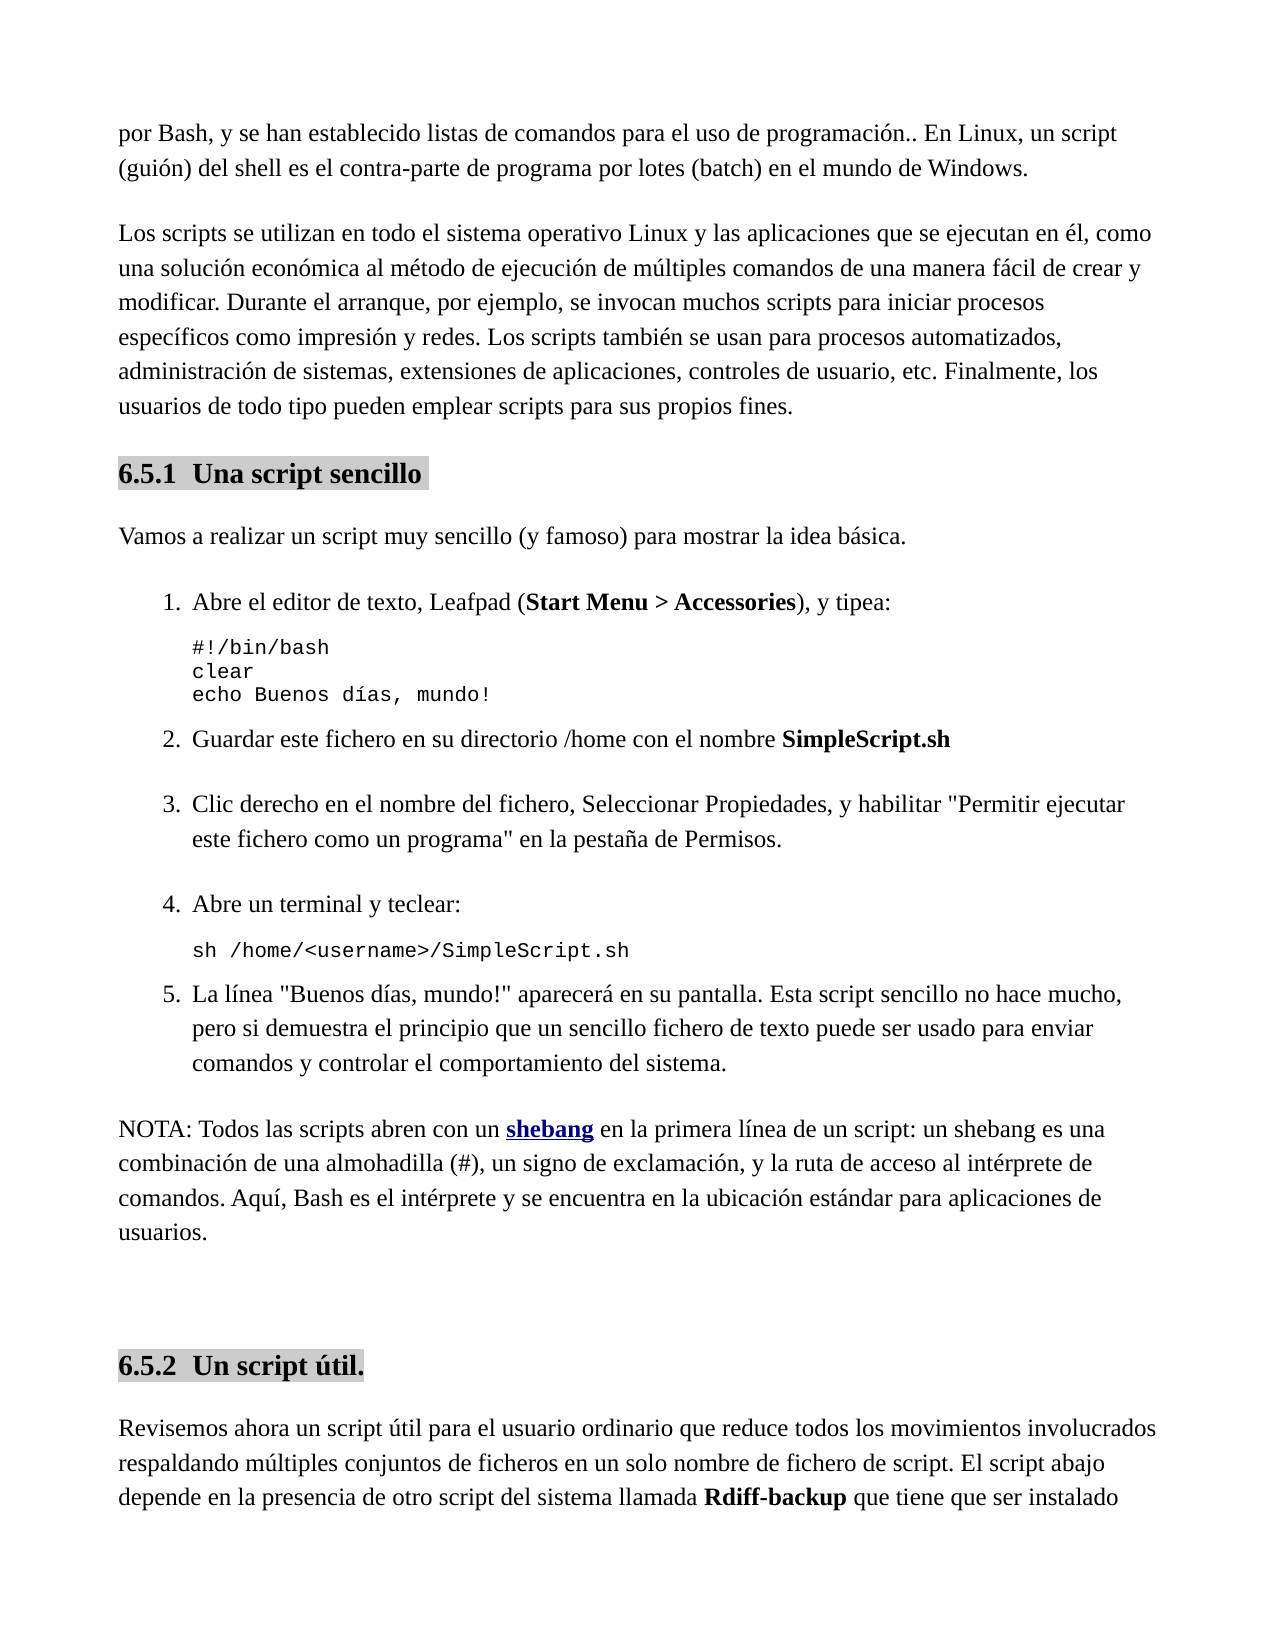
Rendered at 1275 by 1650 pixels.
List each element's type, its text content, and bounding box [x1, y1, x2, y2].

subtitle 6.5.1 Una script sencillo [429, 456, 1157, 490]
text Revisemos ahora un script útil para el usuario ordinario que reduce todos los movimientos involucrados respaldando múltiples conjuntos de ficheros en un solo nombre de fichero de script. El script abajo depende en la presencia de otro script del sistema llamada Rdiff-backup que tiene que ser instalado [118, 1413, 1157, 1511]
list Abre el editor de texto, Leafpad (Start Menu > Accessories), y tipea: [162, 587, 1157, 616]
list Abre un terminal y teclear: [162, 889, 1157, 918]
list La línea "Buenos días, mundo!" aparecerá en su pantalla. Esta script sencillo no hace mucho, pero si demuestra el principio que un sencillo fichero de texto puede ser usado para enviar comandos y controlar el comportamiento del sistema. [162, 979, 1157, 1077]
text Los scripts se utilizan en todo el sistema operativo Linux y las aplicaciones que se ejecutan en él, como una solución económica al método de ejecución de múltiples comandos de una manera fácil de crear y modificar. Durante el arranque, por ejemplo, se invocan muchos scripts para iniciar procesos específicos como impresión y redes. Los scripts también se usan para procesos automatizados, administración de sistemas, extensiones de aplicaciones, controles de usuario, etc. Finalmente, los usuarios de todo tipo pueden emplear scripts para sus propios fines. [118, 218, 1157, 419]
text por Bash, y se han establecido listas de comandos para el uso de programación.. En Linux, un script (guión) del shell es el contra-parte de programa por lotes (batch) en el mundo de Windows. [118, 118, 1157, 181]
list #!/bin/bash clear echo Buenos días, mundo! [162, 637, 1157, 708]
subtitle 6.5.2 Un script útil. [118, 1348, 1157, 1382]
list Clic derecho en el nombre del fichero, Seleccionar Propiedades, y habilitar "Permitir ejecutar este fichero como un programa" en la pestaña de Permisos. [162, 789, 1157, 853]
list Guardar este fichero en su directorio /home con el nombre SimpleScript.sh [162, 724, 1157, 752]
text Vamos a realizar un script muy sencillo (y famoso) para mostrar la idea básica. [118, 521, 1157, 550]
list sh /home/<username>/SimpleScript.sh [162, 940, 1157, 963]
text NOTA: Todos las scripts abren con un shebang en la primera línea de un script: un shebang es una combinación de una almohadilla (#), un signo de exclamación, y la ruta de acceso al intérprete de comandos. Aquí, Bash es el intérprete y se encuentra en la ubicación estándar para aplicaciones de usuarios. [118, 1114, 1157, 1246]
